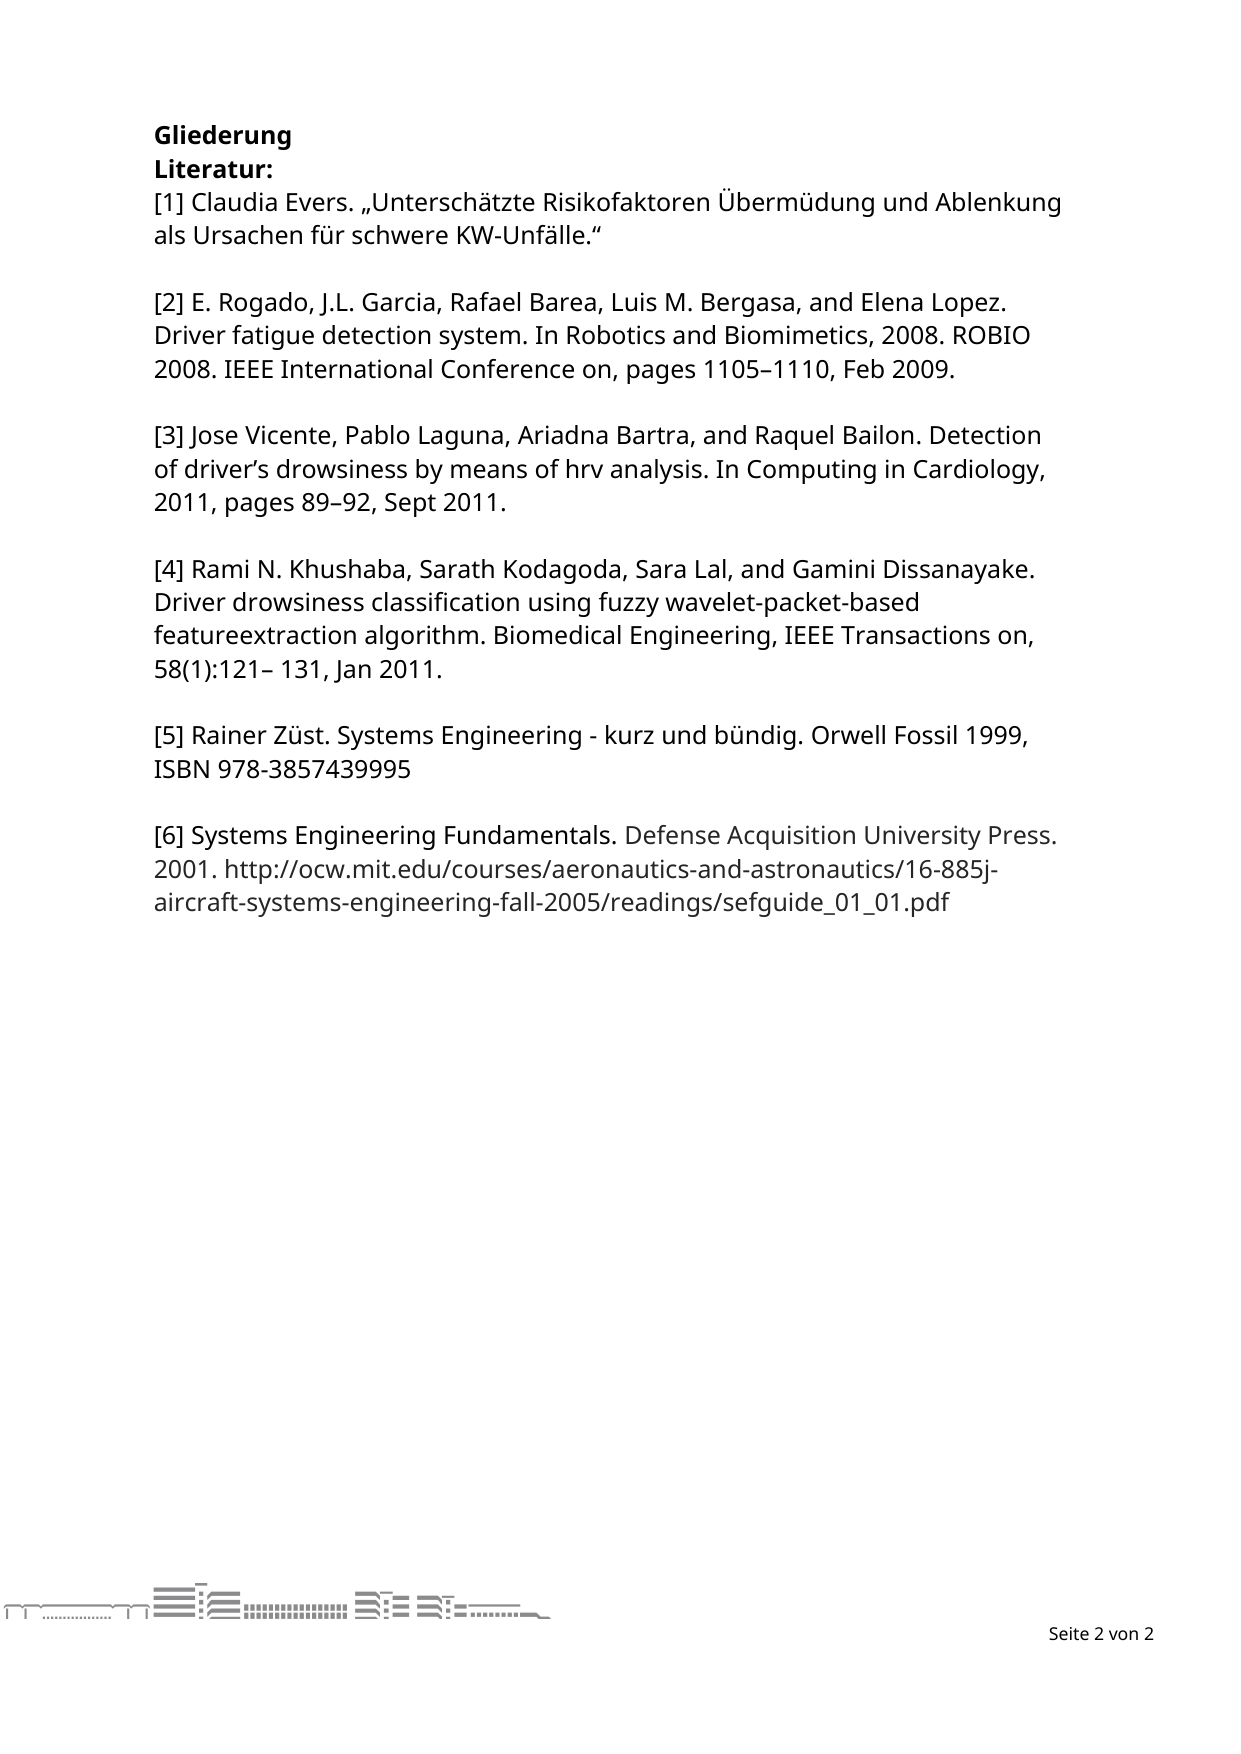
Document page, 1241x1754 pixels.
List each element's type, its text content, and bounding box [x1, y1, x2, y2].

text Literatur: [153, 151, 1063, 185]
text [2] E. Rogado, J.L. Garcia, Rafael Barea, Luis M. Bergasa, and Elena Lopez. Driver fatigue detection system. In Robotics and Biomimetics, 2008. ROBIO 2008. IEEE International Conference on, pages 1105–1110, Feb 2009. [153, 285, 1063, 385]
text [1] Claudia Evers. „Unterschätzte Risikofaktoren Übermüdung und Ablenkung als Ursachen für schwere KW-Unfälle.“ [153, 185, 1063, 251]
text [4] Rami N. Khushaba, Sarath Kodagoda, Sara Lal, and Gamini Dissanayake. Driver drowsiness classification using fuzzy wavelet-packet-based featureextraction algorithm. Biomedical Engineering, IEEE Transactions on, 58(1):121– 131, Jan 2011. [153, 551, 1063, 685]
text [6] Systems Engineering Fundamentals. Defense Acquisition University Press. 2001. http://ocw.mit.edu/courses/aeronautics-and-astronautics/16-885j-aircraft-systems-engineering-fall-2005/readings/sefguide_01_01.pdf [153, 818, 1063, 918]
text [5] Rainer Züst. Systems Engineering - kurz und bündig. Orwell Fossil 1999, ISBN 978-3857439995 [153, 718, 1063, 785]
text [3] Jose Vicente, Pablo Laguna, Ariadna Bartra, and Raquel Bailon. Detection of driver’s drowsiness by means of hrv analysis. In Computing in Cardiology, 2011, pages 89–92, Sept 2011. [153, 418, 1063, 518]
text Gliederung [153, 118, 1063, 151]
picture [0, 1583, 1155, 1622]
